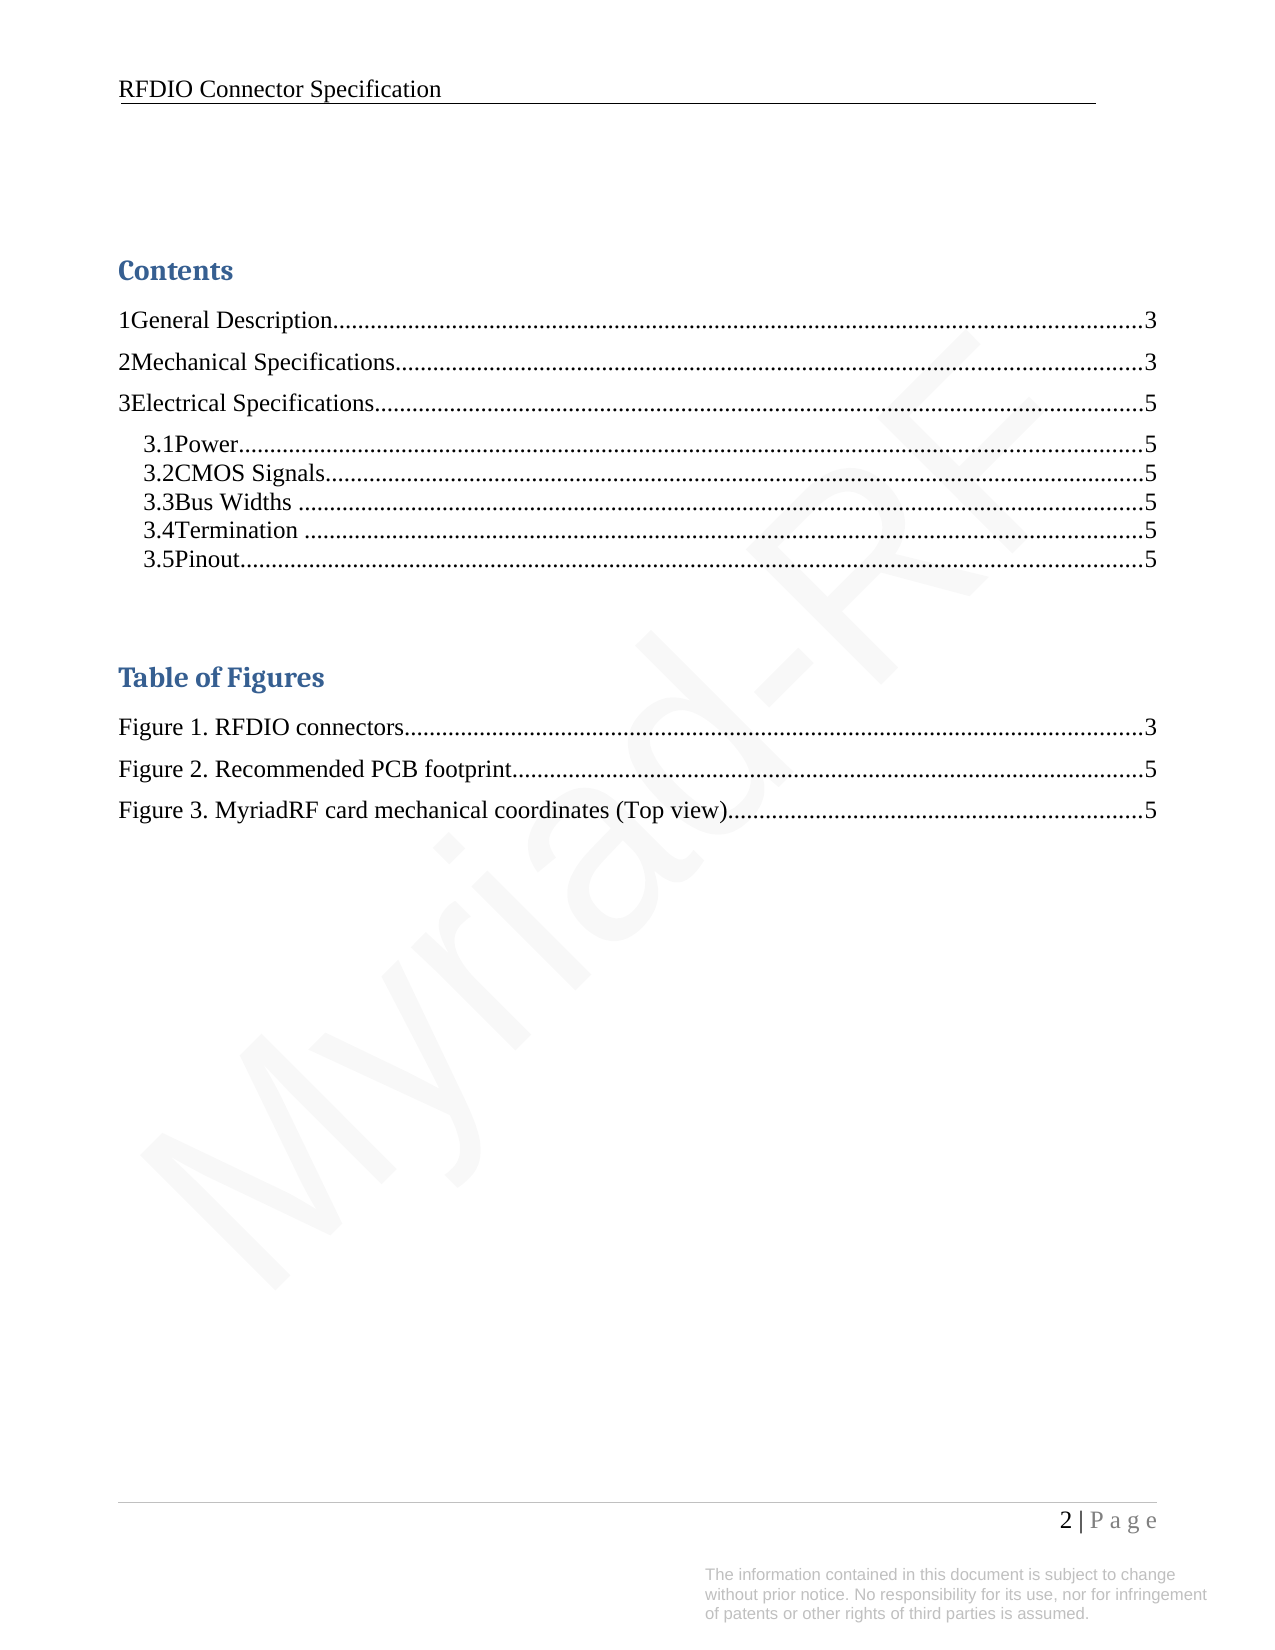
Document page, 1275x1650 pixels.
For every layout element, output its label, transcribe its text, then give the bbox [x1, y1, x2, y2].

text 3.2CMOS Signals 5 [976, 458, 1157, 487]
text 3.3Bus Widths 5 [891, 487, 973, 516]
text 3.3Bus Widths 5 [810, 492, 879, 516]
subtitle [684, 661, 783, 695]
text Figure 3. MyriadRF card mechanical coordinates (Top view) 5 [747, 795, 1157, 824]
text 3.4Termination 5 [902, 516, 1001, 544]
text Figure 1. RFDIO connectors 3 [735, 712, 1157, 741]
text 3.1Power 5 [143, 429, 916, 458]
text 3.4Termination 5 [1010, 516, 1157, 544]
subtitle Contents [118, 254, 1157, 288]
text 3.5Pinout 5 [779, 544, 877, 573]
text The information contained in this document is subject to change without prior notice. No responsibility for its use, nor for infringement of patents or other rights of third parties is assumed. [705, 1565, 1225, 1623]
text 3.5Pinout 5 [896, 544, 1157, 573]
text Figure 1. RFDIO connectors 3 [118, 712, 641, 741]
text 3.1Power 5 [1000, 429, 1157, 458]
text 3.4Termination 5 [143, 516, 778, 544]
text Figure 2. Recommended PCB footprint 5 [118, 754, 642, 782]
text 2Mechanical Specifications 3 [950, 347, 1157, 376]
text Figure 3. MyriadRF card mechanical coordinates (Top view) 5 [610, 795, 685, 824]
text 3.5Pinout 5 [143, 544, 768, 573]
text Figure 1. RFDIO connectors 3 [650, 712, 729, 741]
text 3Electrical Specifications 5 [910, 388, 1157, 417]
text 3.3Bus Widths 5 [981, 487, 1157, 516]
text Figure 3. MyriadRF card mechanical coordinates (Top view) 5 [118, 795, 560, 824]
text 3.2CMOS Signals 5 [143, 458, 945, 487]
subtitle Table of Figures [118, 661, 683, 695]
text 3.1Power 5 [923, 429, 995, 458]
text 3Electrical Specifications 5 [118, 388, 905, 417]
text 1General Description 3 [118, 306, 1157, 334]
text Figure 2. Recommended PCB footprint 5 [777, 754, 1157, 782]
text 3.3Bus Widths 5 [143, 487, 807, 516]
text 3.4Termination 5 [782, 516, 882, 544]
subtitle [783, 661, 1157, 695]
text Figure 2. Recommended PCB footprint 5 [654, 754, 750, 782]
text 2Mechanical Specifications 3 [118, 347, 946, 376]
